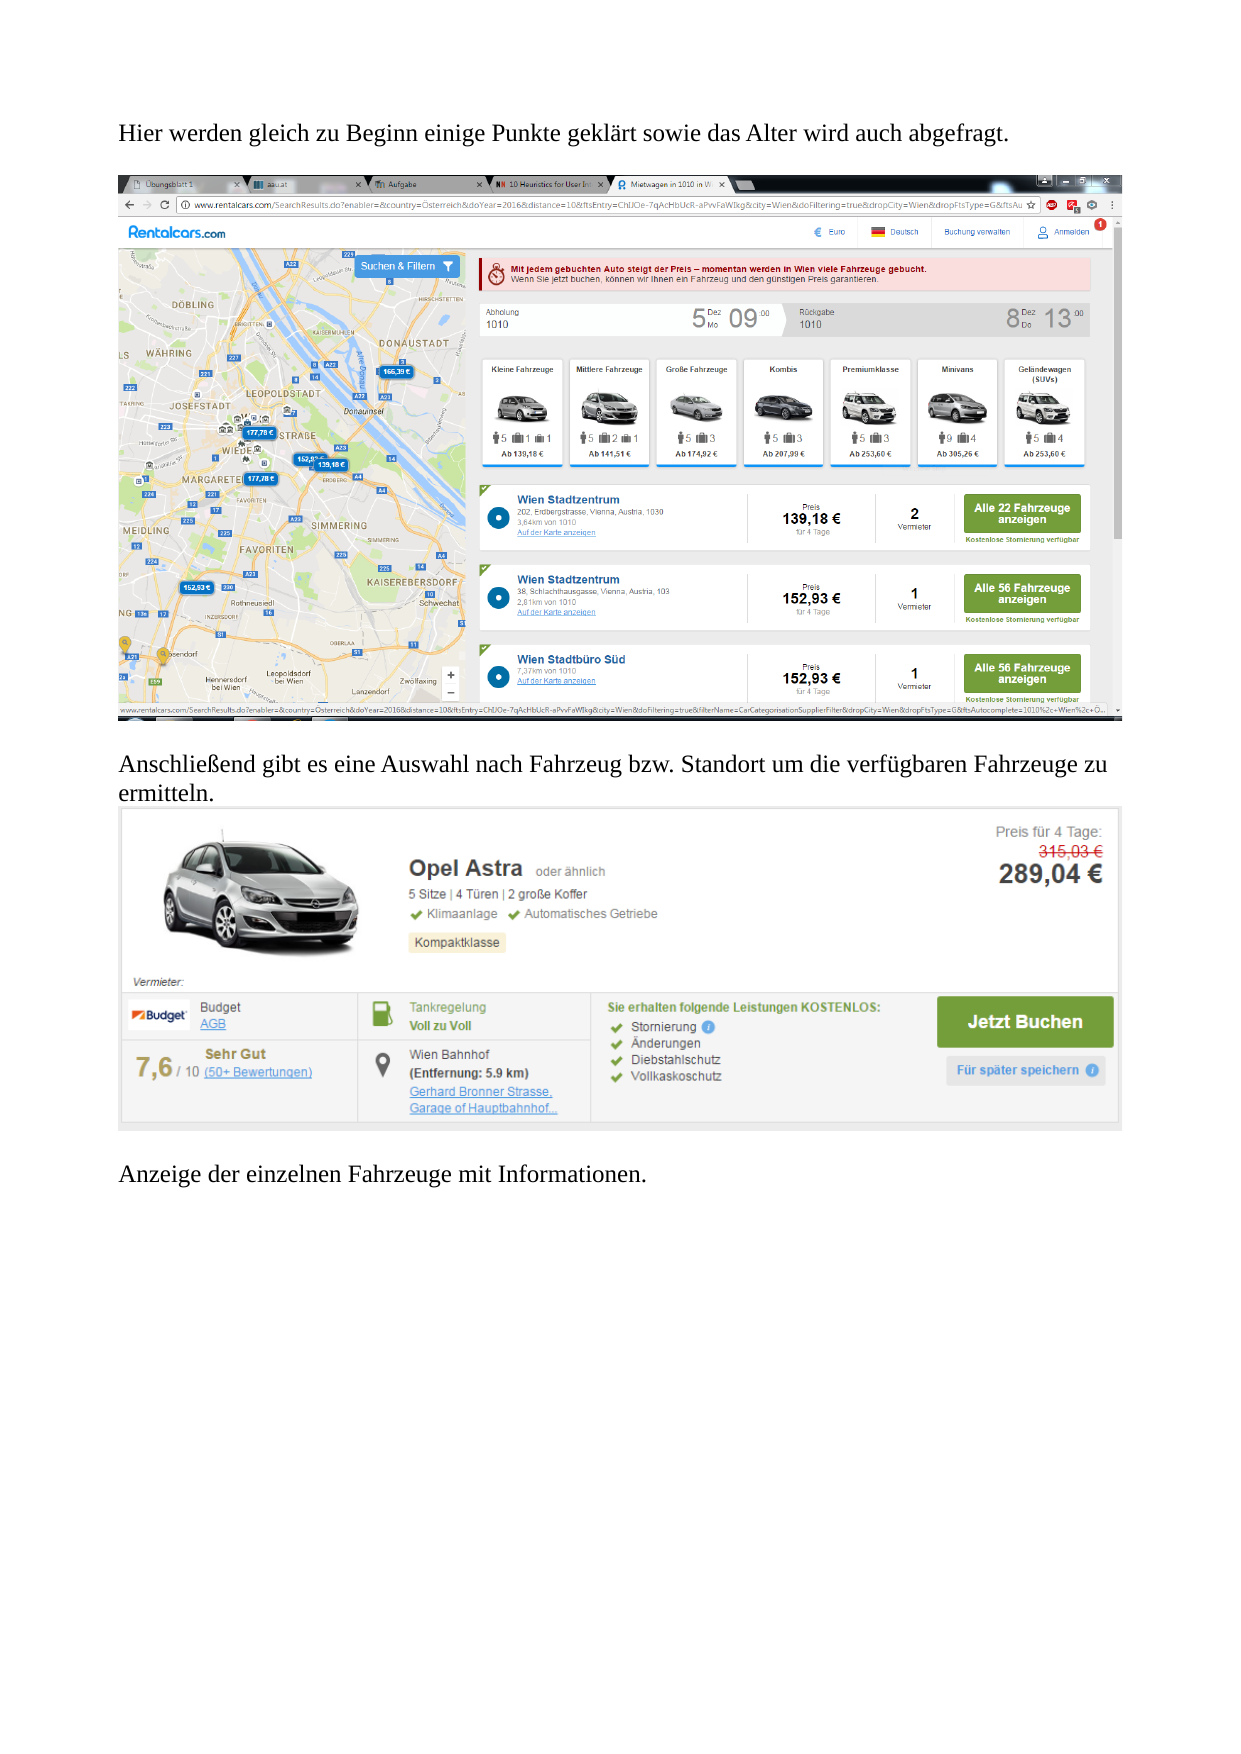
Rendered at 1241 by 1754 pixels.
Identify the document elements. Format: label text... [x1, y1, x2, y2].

text Anzeige der einzelnen Fahrzeuge mit Informationen. [118, 1159, 1122, 1188]
picture [118, 806, 1123, 1131]
text Anschließend gibt es eine Auswahl nach Fahrzeug bzw. Standort um die verfügbaren Fahrzeuge zu ermitteln. [118, 749, 1122, 806]
text Hier werden gleich zu Beginn einige Punkte geklärt sowie das Alter wird auch abgefragt. [118, 118, 1122, 147]
picture [118, 175, 1123, 721]
